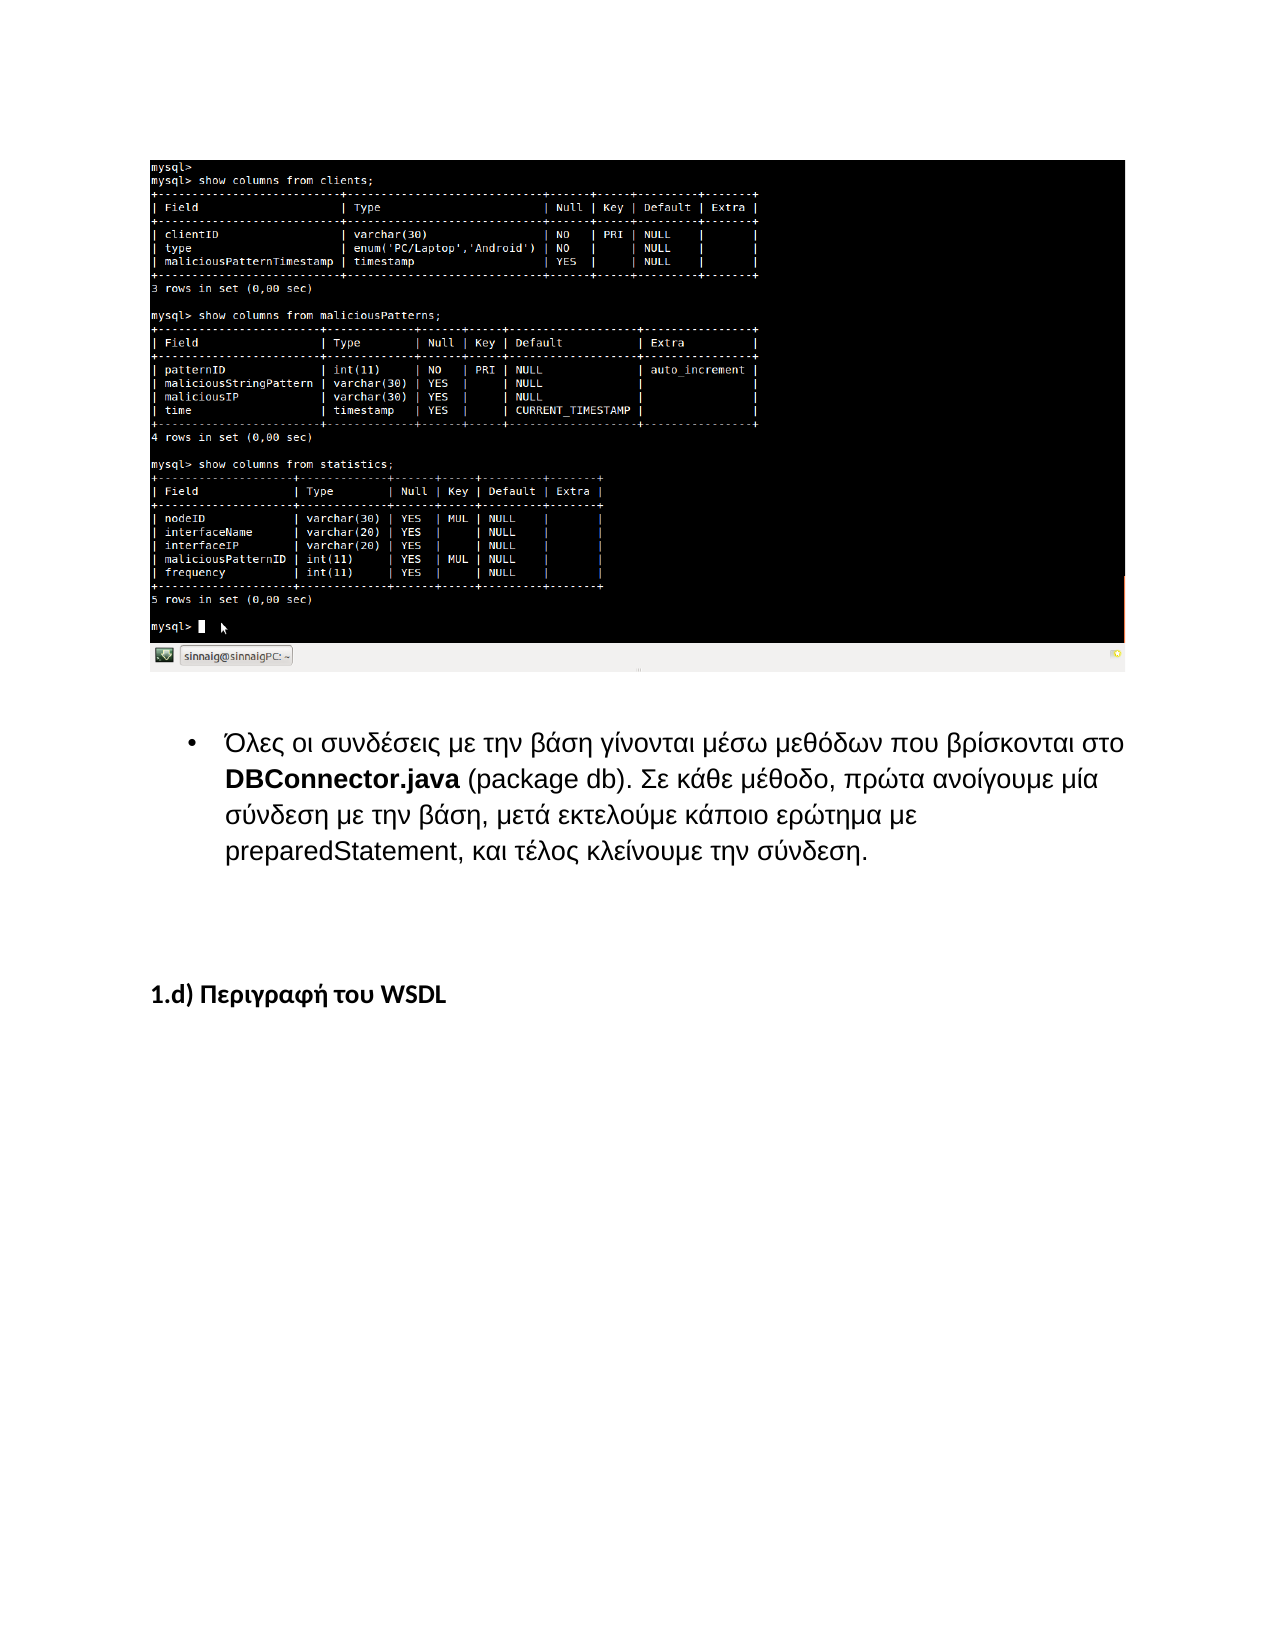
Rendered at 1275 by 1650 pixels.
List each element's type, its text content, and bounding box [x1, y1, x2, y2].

subtitle 1.d) Περιγραφή του WSDL [150, 977, 1125, 1010]
picture [150, 160, 1125, 672]
list Όλες οι συνδέσεις με την βάση γίνονται μέσω μεθόδων που βρίσκονται στο DBConnector.java (package db). Σε κάθε μέθοδο, πρώτα ανοίγουμε μία σύνδεση με την βάση, μετά εκτελούμε κάποιο ερώτημα με preparedStatement, και τέλος κλείνουμε την σύνδεση. [187, 727, 1125, 866]
